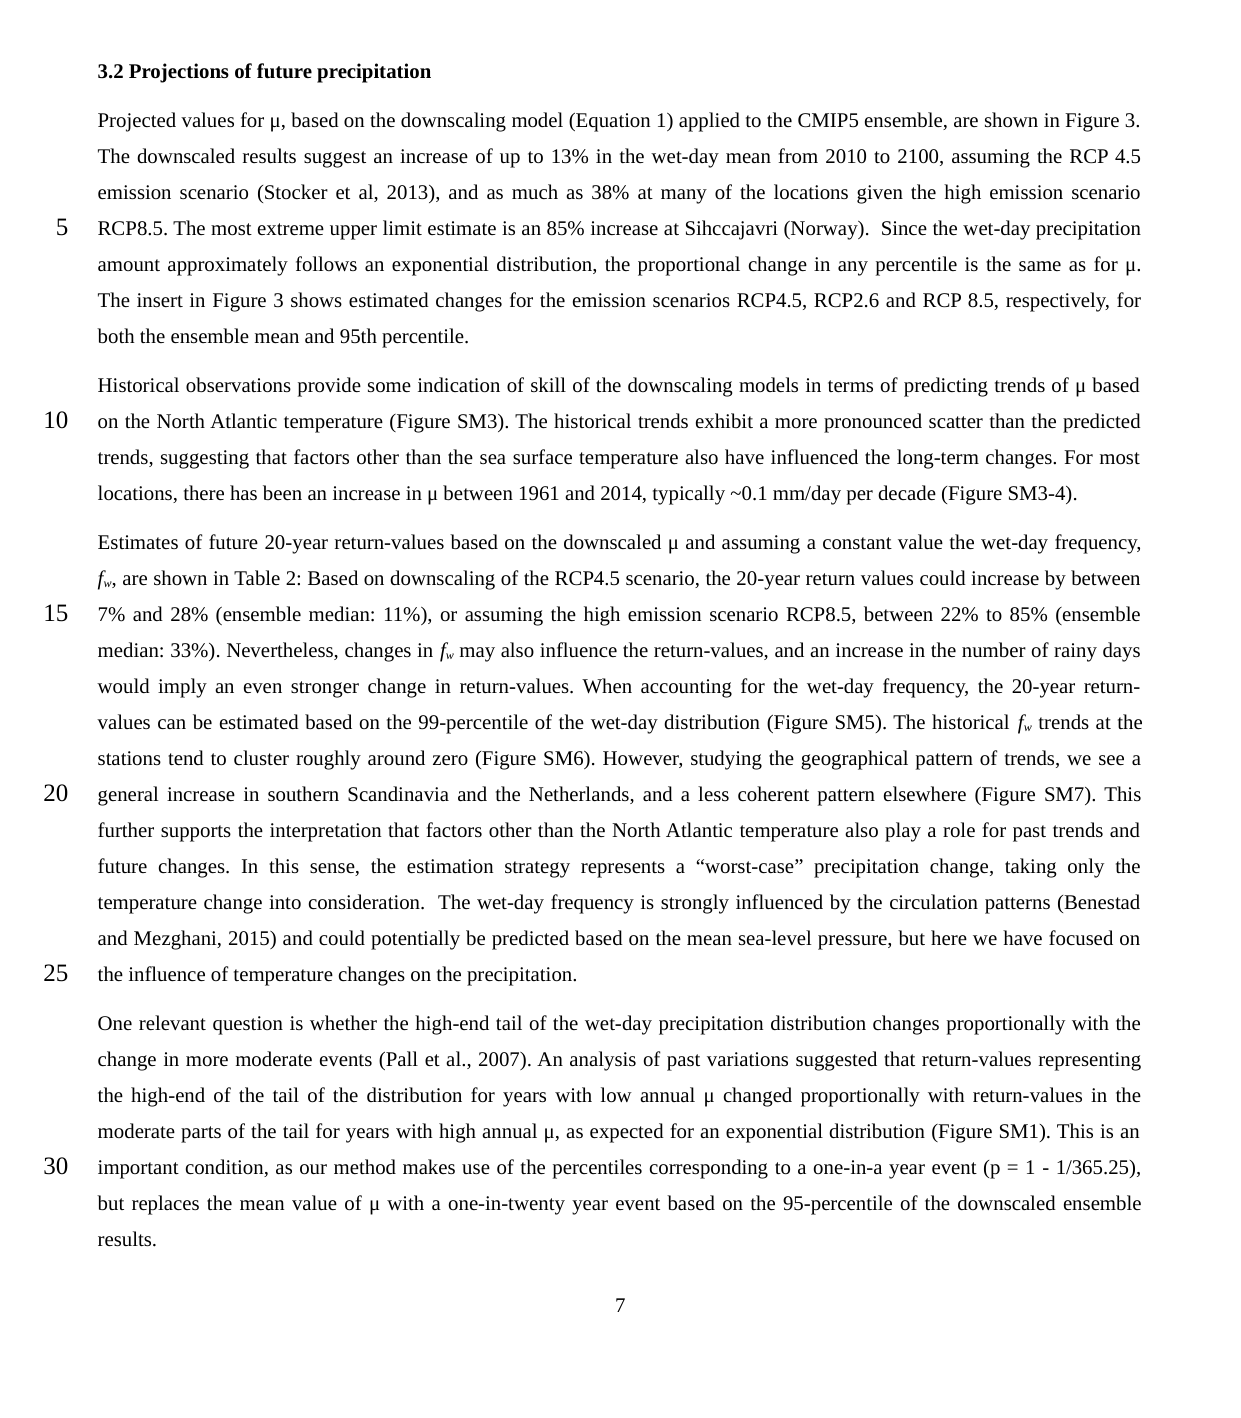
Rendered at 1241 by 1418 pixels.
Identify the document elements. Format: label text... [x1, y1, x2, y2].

text Estimates of future 20-year return-values based on the downscaled μ and assuming a constant value the wet-day frequency, fw, are shown in Table 2: Based on downscaling of the RCP4.5 scenario, the 20-year return values could increase by between 7% and 28% (ensemble median: 11%), or assuming the high emission scenario RCP8.5, between 22% to 85% (ensemble median: 33%). Nevertheless, changes in fw may also influence the return-values, and an increase in the number of rainy days would imply an even stronger change in return-values. When accounting for the wet-day frequency, the 20-year return-values can be estimated based on the 99-percentile of the wet-day distribution (Figure SM5). The historical fw trends at the stations tend to cluster roughly around zero (Figure SM6). However, studying the geographical pattern of trends, we see a general increase in southern Scandinavia and the Netherlands, and a less coherent pattern elsewhere (Figure SM7). This further supports the interpretation that factors other than the North Atlantic temperature also play a role for past trends and future changes. In this sense, the estimation strategy represents a “worst-case” precipitation change, taking only the temperature change into consideration. The wet-day frequency is strongly influenced by the circulation patterns (Benestad and Mezghani, 2015) and could potentially be predicted based on the mean sea-level pressure, but here we have focused on the influence of temperature changes on the precipitation. [97, 529, 1143, 986]
subtitle 3.2 Projections of future precipitation [97, 59, 1143, 83]
text Historical observations provide some indication of skill of the downscaling models in terms of predicting trends of μ based on the North Atlantic temperature (Figure SM3). The historical trends exhibit a more pronounced scatter than the predicted trends, suggesting that factors other than the sea surface temperature also have influenced the long-term changes. For most locations, there has been an increase in μ between 1961 and 2014, typically ~0.1 mm/day per decade (Figure SM3-4). [97, 373, 1143, 505]
text One relevant question is whether the high-end tail of the wet-day precipitation distribution changes proportionally with the change in more moderate events (Pall et al., 2007). An analysis of past variations suggested that return-values representing the high-end of the tail of the distribution for years with low annual μ changed proportionally with return-values in the moderate parts of the tail for years with high annual μ, as expected for an exponential distribution (Figure SM1). This is an important condition, as our method makes use of the percentiles corresponding to a one-in-a year event (p = 1 - 1/365.25), but replaces the mean value of μ with a one-in-twenty year event based on the 95-percentile of the downscaled ensemble results. [97, 1011, 1143, 1251]
text Projected values for μ, based on the downscaling model (Equation 1) applied to the CMIP5 ensemble, are shown in Figure 3. The downscaled results suggest an increase of up to 13% in the wet-day mean from 2010 to 2100, assuming the RCP 4.5 emission scenario (Stocker et al, 2013), and as much as 38% at many of the locations given the high emission scenario RCP8.5. The most extreme upper limit estimate is an 85% increase at Sihccajavri (Norway). Since the wet-day precipitation amount approximately follows an exponential distribution, the proportional change in any percentile is the same as for μ. The insert in Figure 3 shows estimated changes for the emission scenarios RCP4.5, RCP2.6 and RCP 8.5, respectively, for both the ensemble mean and 95th percentile. [97, 108, 1143, 348]
